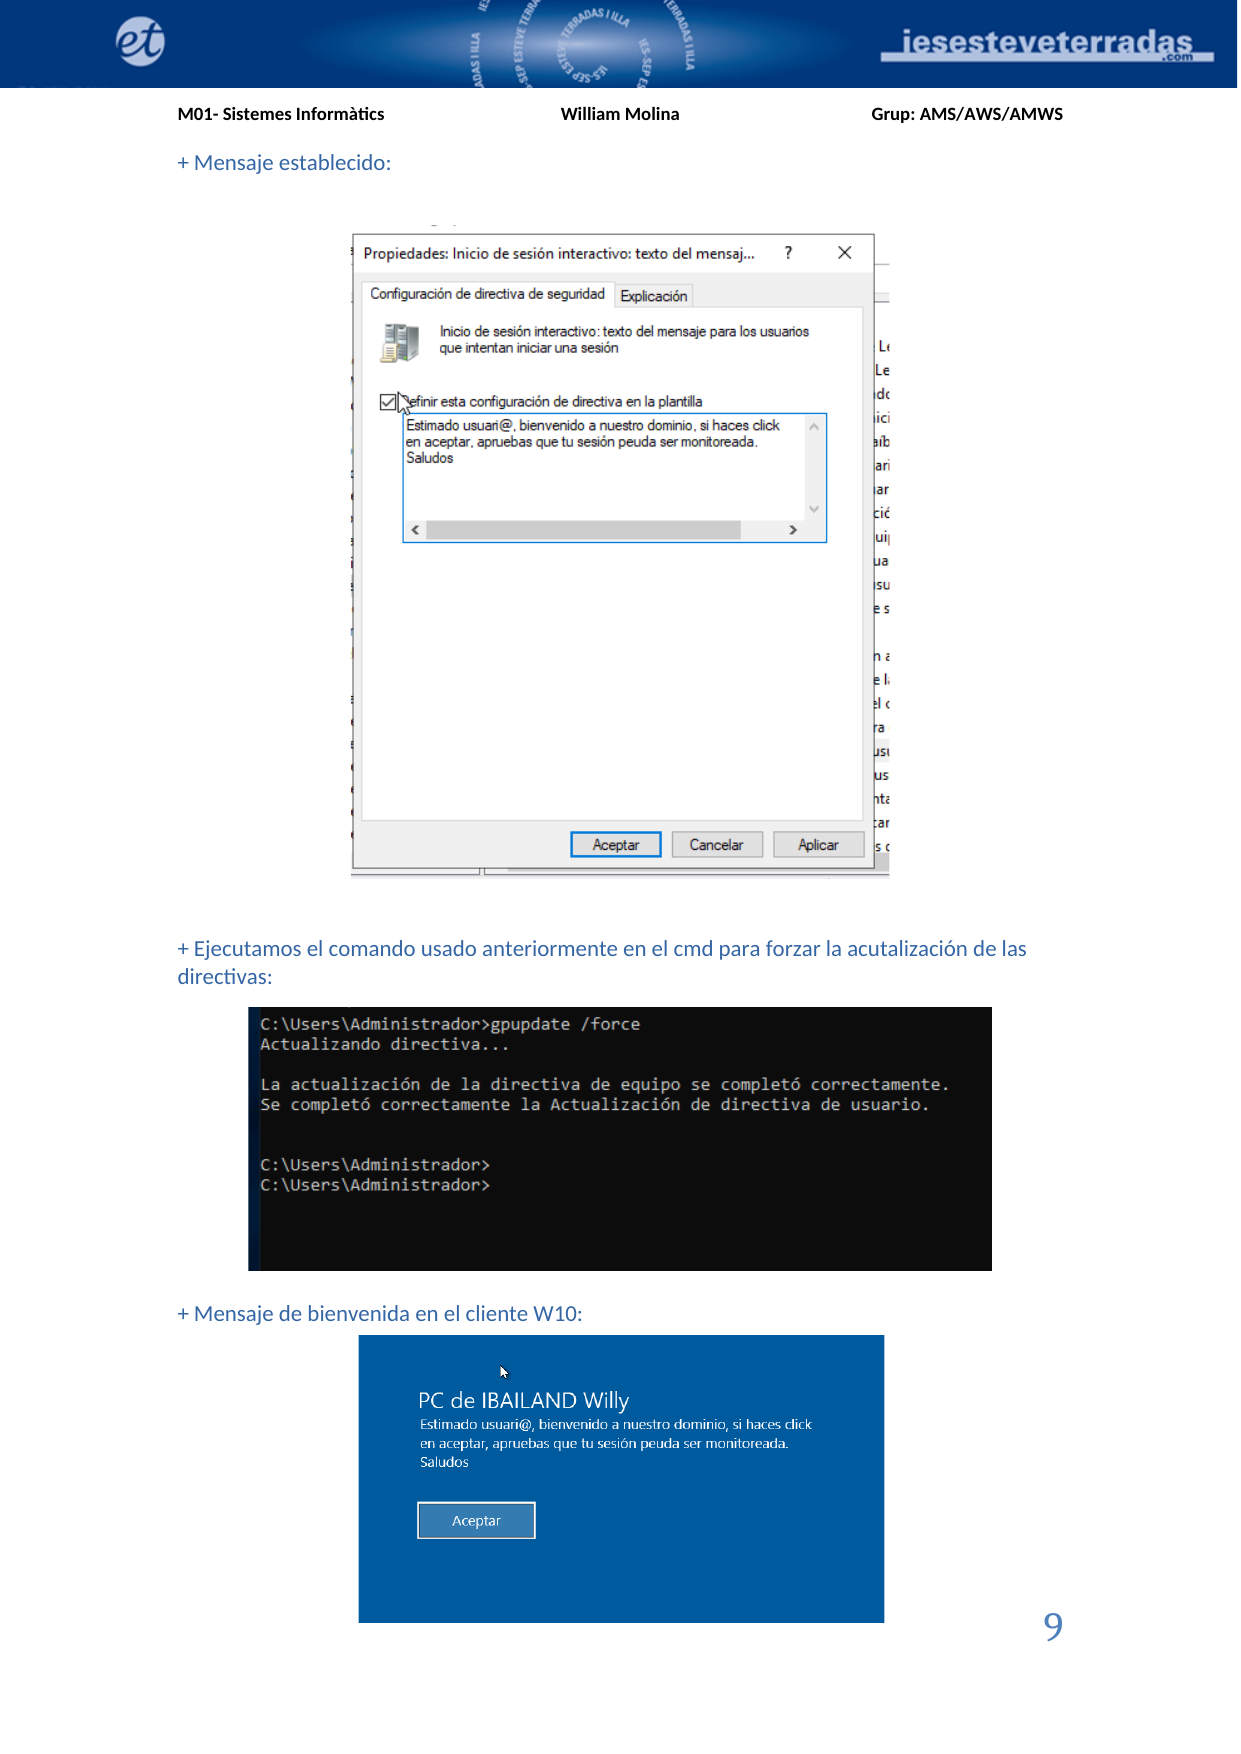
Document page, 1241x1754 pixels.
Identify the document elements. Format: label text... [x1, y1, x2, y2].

picture [248, 1007, 992, 1271]
picture [350, 225, 890, 879]
picture [358, 1335, 885, 1623]
list + Ejecutamos el comando usado anteriormente en el cmd para forzar la acutalización de las directivas: [177, 934, 1063, 990]
list + Mensaje de bienvenida en el cliente W10: [177, 1299, 1063, 1327]
list + Mensaje establecido: [177, 148, 1063, 176]
picture [0, 0, 1238, 88]
